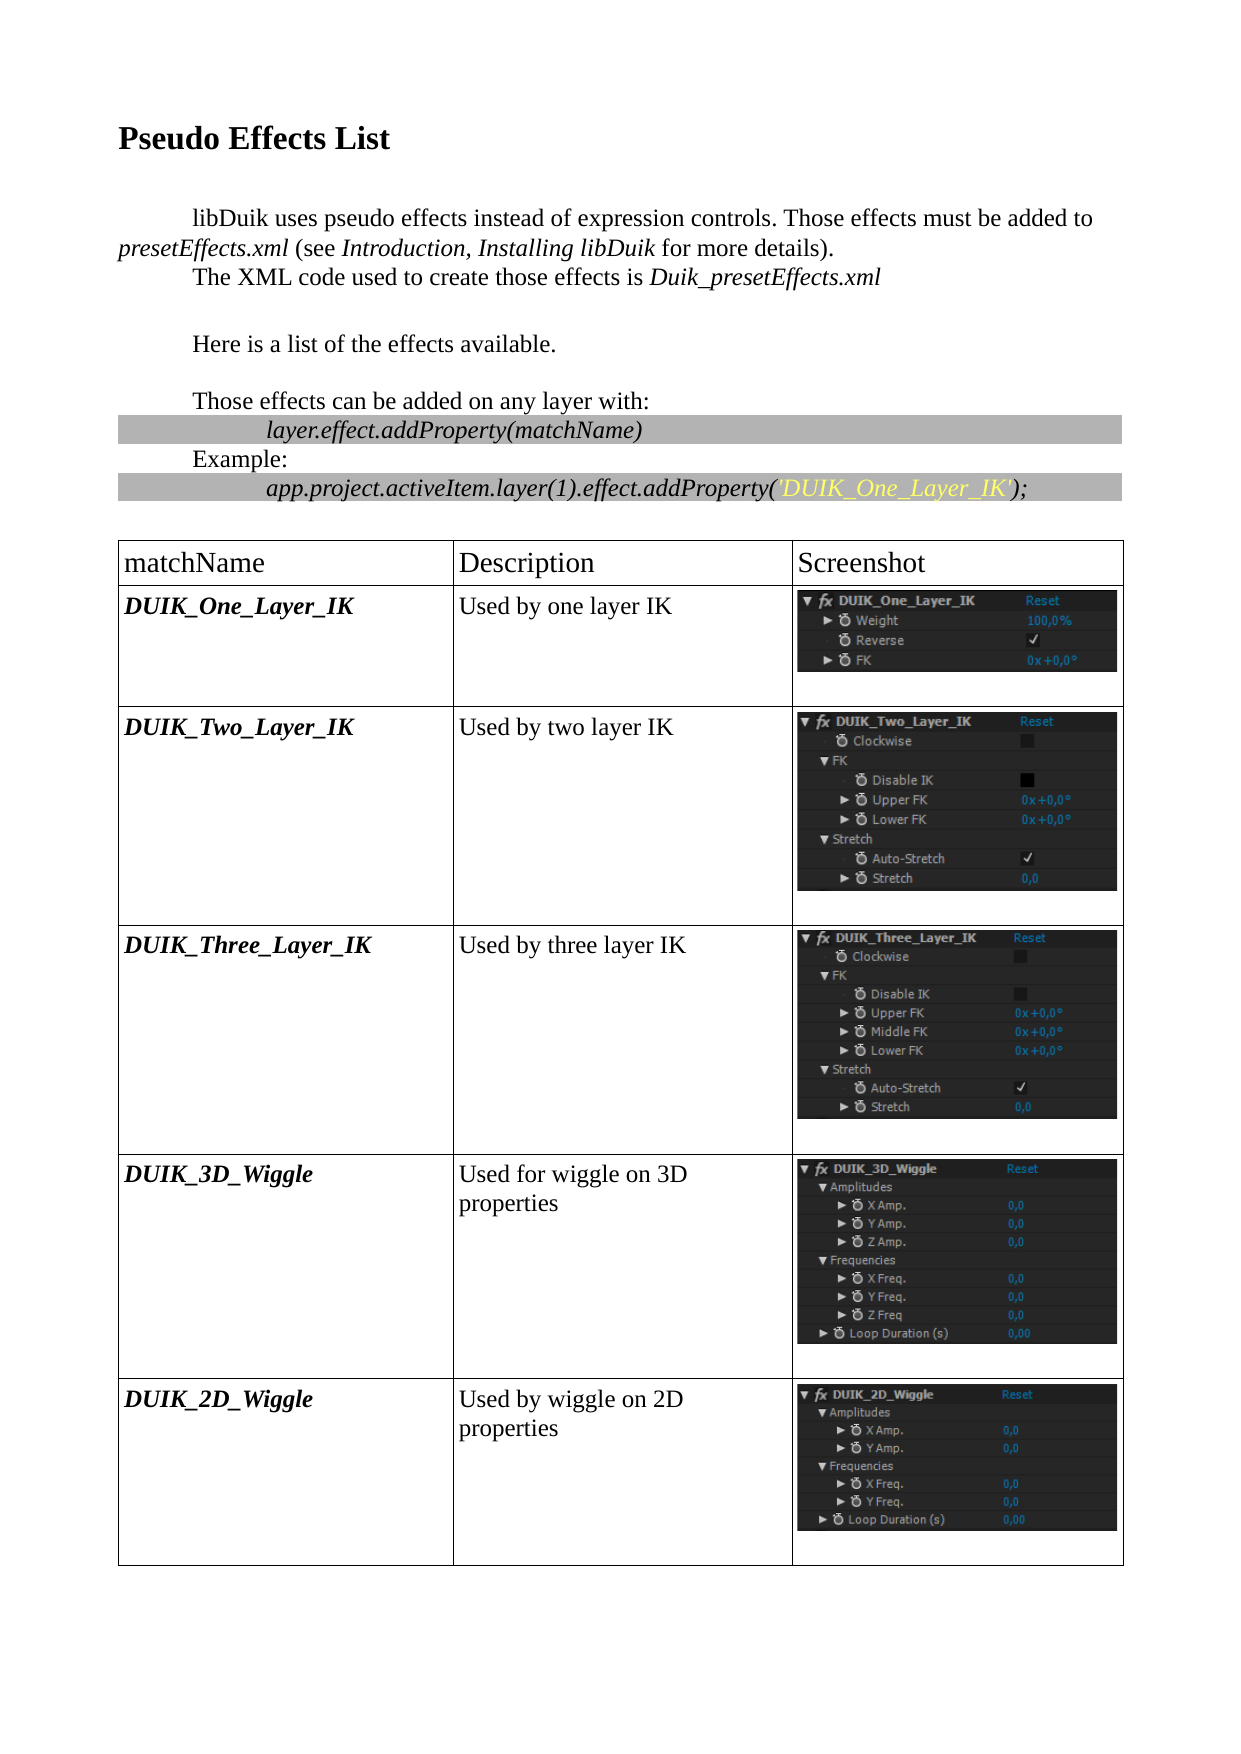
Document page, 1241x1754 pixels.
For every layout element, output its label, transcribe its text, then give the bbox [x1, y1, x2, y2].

table_cell [793, 926, 1123, 1153]
picture [797, 590, 1118, 672]
table_cell Used by one layer IK [454, 586, 792, 706]
text Those effects can be added on any layer with: [118, 386, 1122, 415]
table_cell Used for wiggle on 3D properties [454, 1155, 792, 1378]
table_header Screenshot [793, 541, 1123, 585]
picture [797, 1159, 1118, 1344]
table_cell DUIK_One_Layer_IK [119, 586, 453, 706]
table_cell DUIK_Three_Layer_IK [119, 926, 453, 1153]
text layer.effect.addProperty(matchName) [118, 415, 1122, 444]
text libDuik uses pseudo effects instead of expression controls. Those effects must be added to presetEffects.xml (see Introduction, Installing libDuik for more details). [118, 195, 1122, 262]
table_cell [793, 707, 1123, 925]
table_cell Used by two layer IK [454, 707, 792, 925]
table_cell DUIK_3D_Wiggle [119, 1155, 453, 1378]
table_header Description [454, 541, 792, 585]
table_cell [793, 1379, 1123, 1565]
table_cell Used by wiggle on 2D properties [454, 1379, 792, 1565]
picture [797, 1384, 1118, 1531]
table_cell DUIK_2D_Wiggle [119, 1379, 453, 1565]
table_cell [793, 1155, 1123, 1378]
text Example: [118, 444, 1122, 473]
table_cell Used by three layer IK [454, 926, 792, 1153]
picture [797, 930, 1118, 1119]
text The XML code used to create those effects is Duik_presetEffects.xml [118, 262, 1122, 291]
table_header matchName [119, 541, 453, 585]
table_cell DUIK_Two_Layer_IK [119, 707, 453, 925]
text app.project.activeItem.layer(1).effect.addProperty('DUIK_One_Layer_IK'); [118, 473, 1122, 501]
text Pseudo Effects List [118, 118, 1122, 156]
table_cell [793, 586, 1123, 706]
text Here is a list of the effects available. [118, 329, 1122, 358]
picture [797, 712, 1118, 891]
